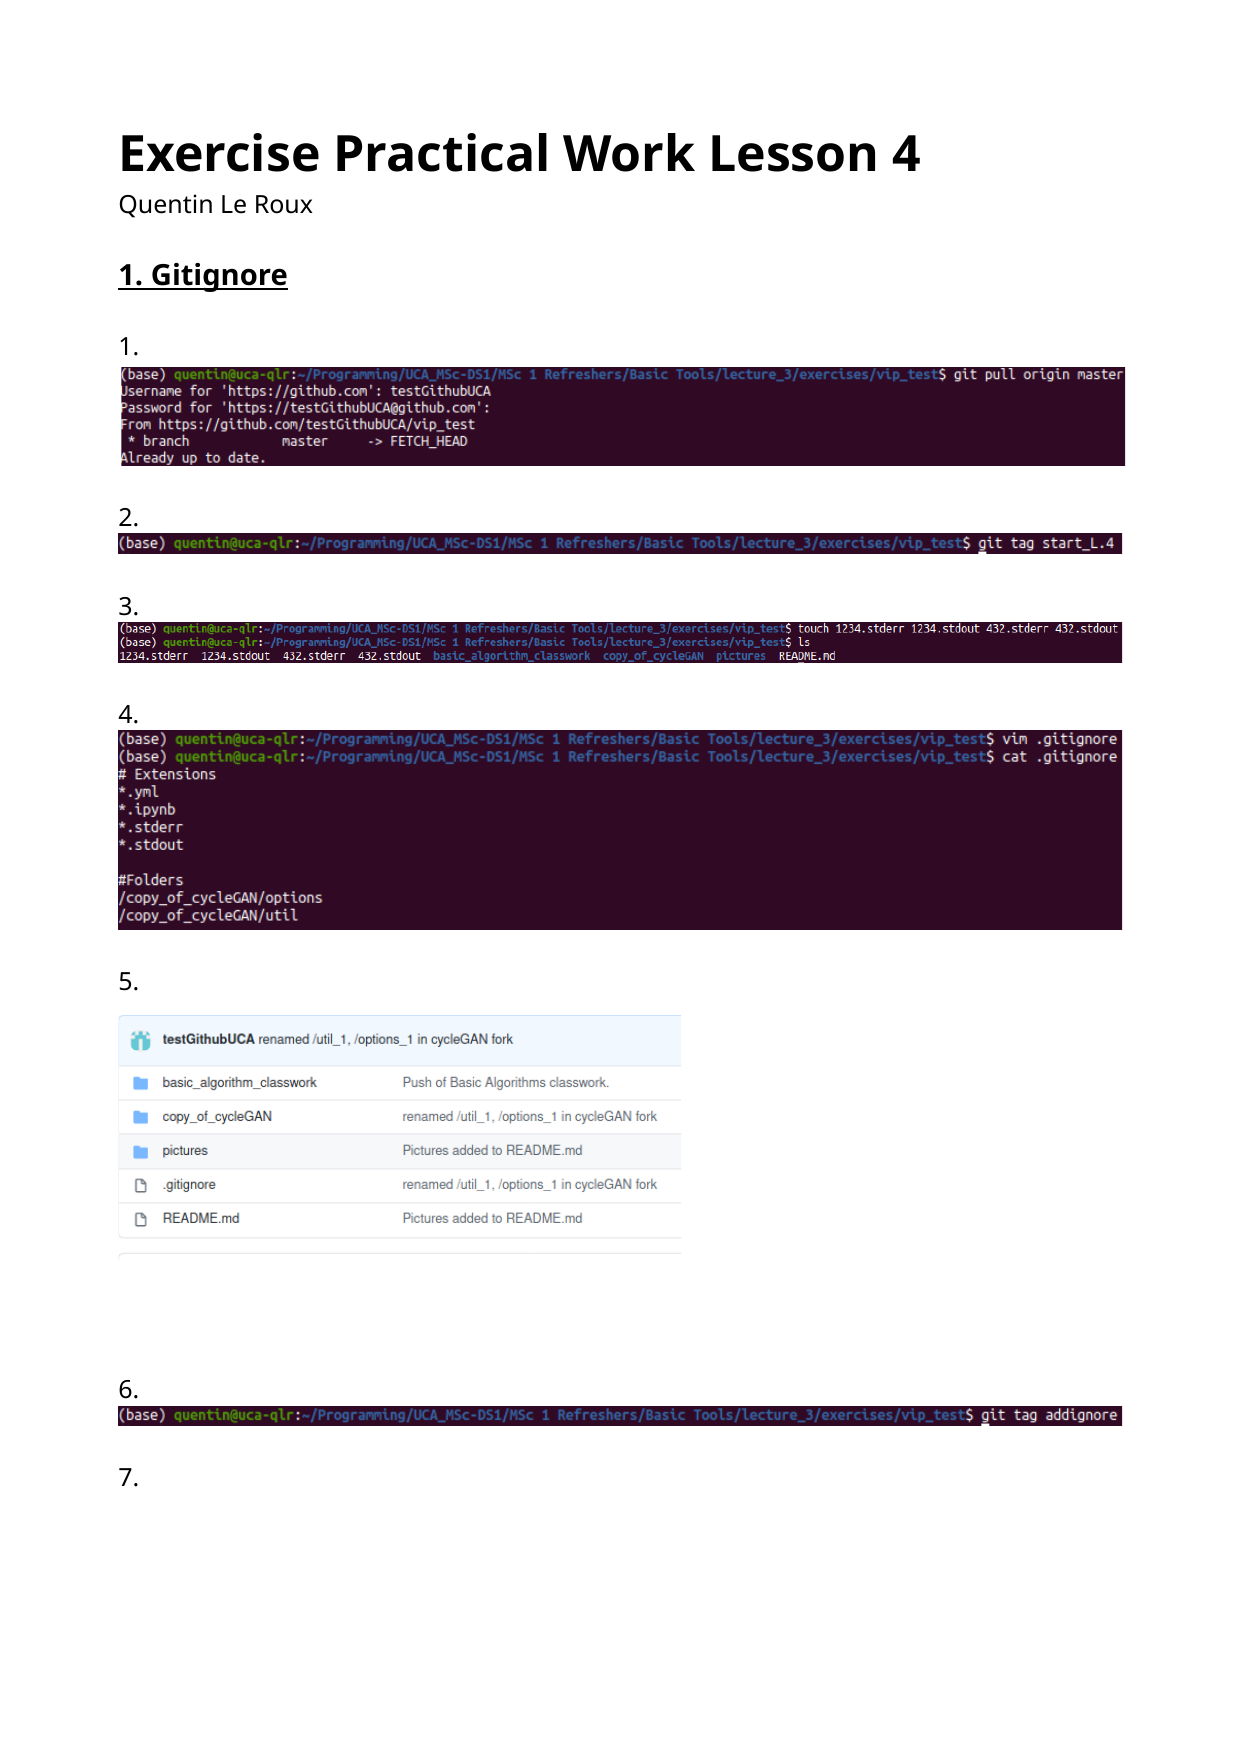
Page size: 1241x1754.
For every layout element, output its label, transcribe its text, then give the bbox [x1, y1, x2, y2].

text 5. [118, 963, 1122, 997]
text 1. Gitignore [118, 254, 1122, 294]
text Exercise Practical Work Lesson 4 [118, 118, 1122, 186]
text 7. [118, 1426, 1122, 1494]
picture [118, 1014, 682, 1260]
text Quentin Le Roux [118, 186, 1122, 220]
text 1. [118, 328, 1122, 362]
picture [118, 730, 1123, 930]
text 6. [118, 1372, 1122, 1406]
picture [118, 533, 1123, 554]
text 4. [118, 697, 1122, 730]
text 3. [118, 588, 1122, 622]
picture [118, 1406, 1123, 1426]
picture [118, 622, 1123, 663]
picture [121, 367, 1126, 466]
text 2. [118, 499, 1122, 533]
